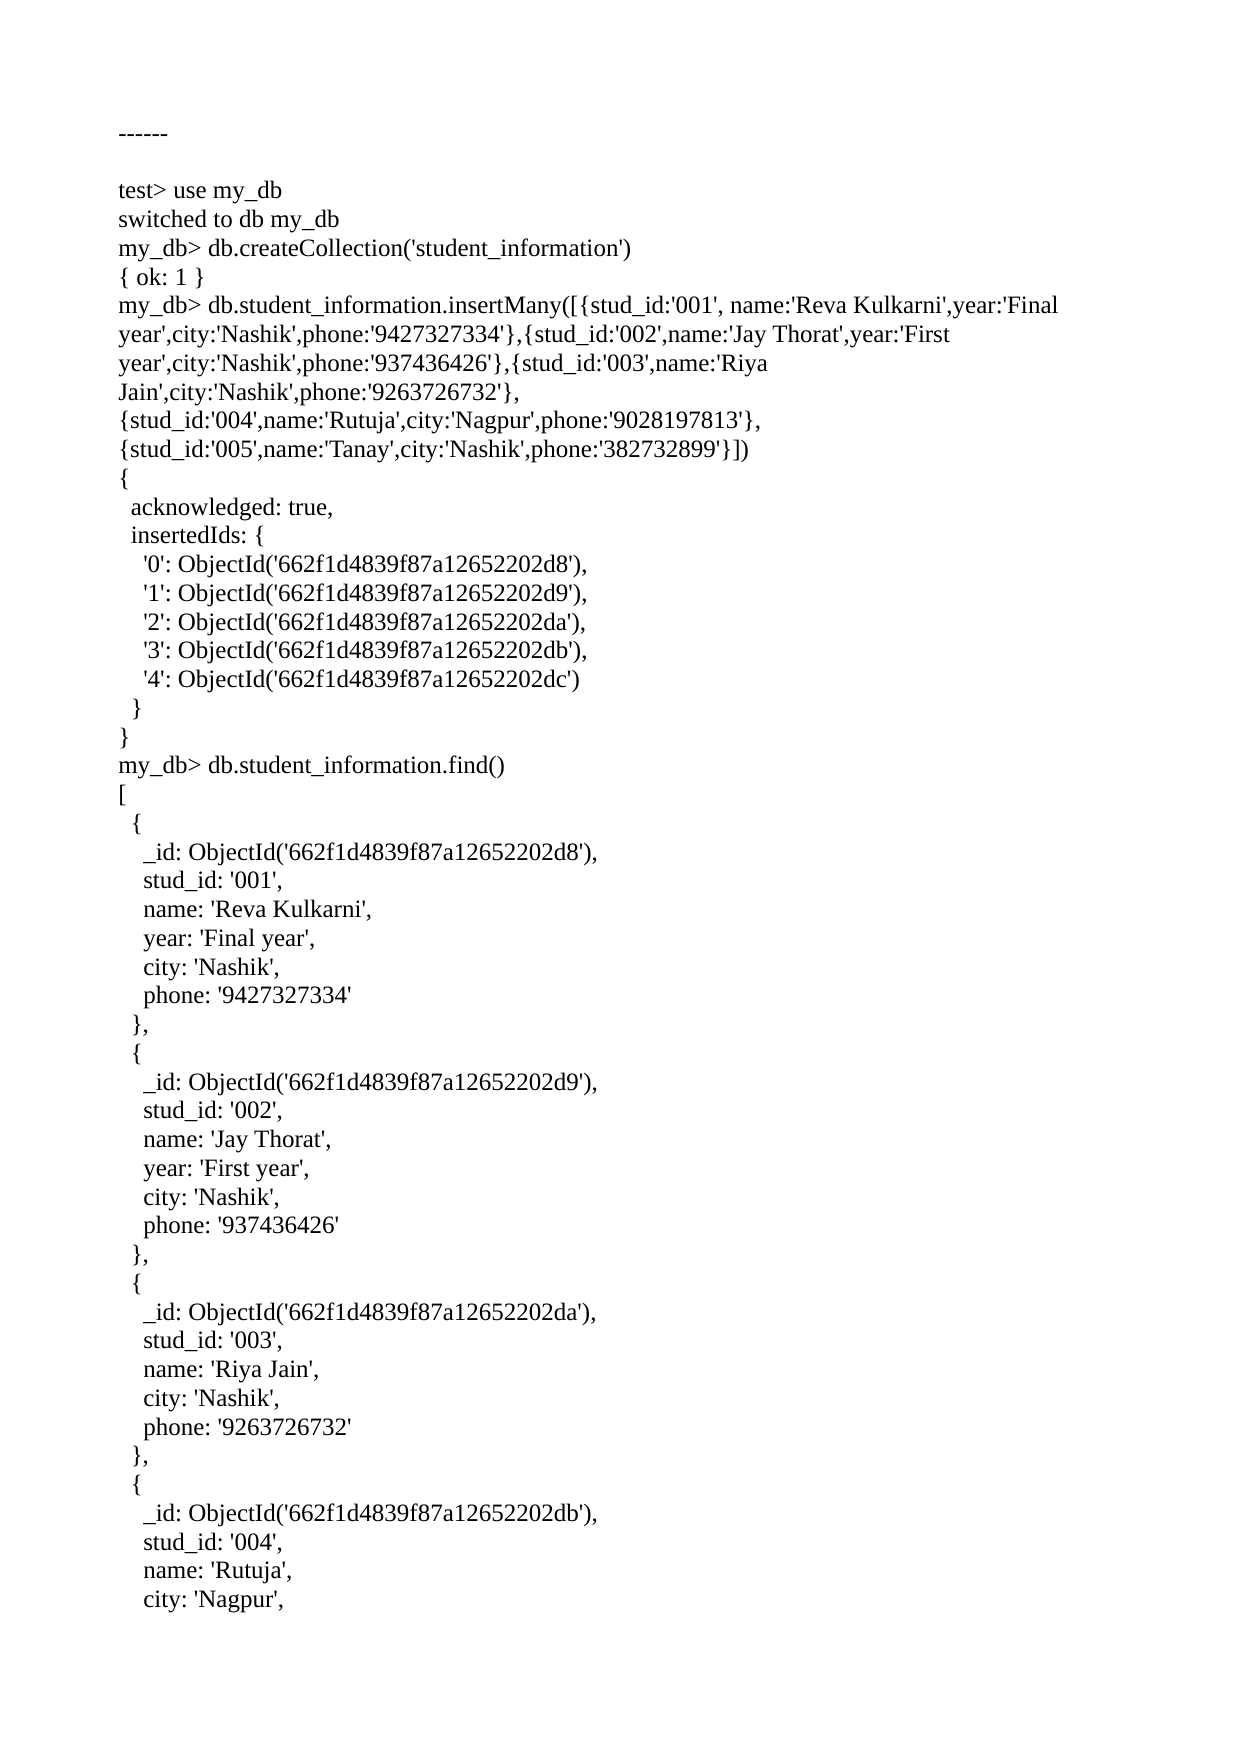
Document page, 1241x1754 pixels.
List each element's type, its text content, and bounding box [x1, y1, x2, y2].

text _id: ObjectId('662f1d4839f87a12652202db'), [118, 1498, 1122, 1527]
text phone: '9263726732' [118, 1412, 1122, 1441]
text _id: ObjectId('662f1d4839f87a12652202d8'), [118, 837, 1122, 866]
text my_db> db.student_information.find() [118, 751, 1122, 779]
text } [118, 693, 1122, 722]
text }, [118, 1239, 1122, 1268]
text '0': ObjectId('662f1d4839f87a12652202d8'), [118, 549, 1122, 578]
text year: 'Final year', [118, 923, 1122, 952]
text } [118, 722, 1122, 751]
text insertedIds: { [118, 521, 1122, 549]
text name: 'Reva Kulkarni', [118, 894, 1122, 923]
text stud_id: '004', [118, 1527, 1122, 1556]
text stud_id: '003', [118, 1326, 1122, 1354]
text name: 'Rutuja', [118, 1556, 1122, 1584]
text ------ [118, 118, 1122, 147]
text test> use my_db [118, 176, 1122, 204]
text { [118, 1038, 1122, 1067]
text { [118, 463, 1122, 492]
text '3': ObjectId('662f1d4839f87a12652202db'), [118, 636, 1122, 664]
text '4': ObjectId('662f1d4839f87a12652202dc') [118, 664, 1122, 693]
text _id: ObjectId('662f1d4839f87a12652202d9'), [118, 1067, 1122, 1096]
text year: 'First year', [118, 1153, 1122, 1182]
text { [118, 808, 1122, 837]
text name: 'Riya Jain', [118, 1354, 1122, 1383]
text }, [118, 1009, 1122, 1038]
text }, [118, 1441, 1122, 1469]
text phone: '937436426' [118, 1211, 1122, 1239]
text { ok: 1 } [118, 262, 1122, 291]
text my_db> db.student_information.insertMany([{stud_id:'001', name:'Reva Kulkarni',year:'Final year',city:'Nashik',phone:'9427327334'},{stud_id:'002',name:'Jay Thorat',year:'First year',city:'Nashik',phone:'937436426'},{stud_id:'003',name:'Riya Jain',city:'Nashik',phone:'9263726732'},{stud_id:'004',name:'Rutuja',city:'Nagpur',phone:'9028197813'},{stud_id:'005',name:'Tanay',city:'Nashik',phone:'382732899'}]) [118, 291, 1122, 463]
text my_db> db.createCollection('student_information') [118, 233, 1122, 262]
text switched to db my_db [118, 204, 1122, 233]
text acknowledged: true, [118, 492, 1122, 521]
text phone: '9427327334' [118, 981, 1122, 1009]
text city: 'Nagpur', [118, 1584, 1122, 1613]
text { [118, 1469, 1122, 1498]
text _id: ObjectId('662f1d4839f87a12652202da'), [118, 1297, 1122, 1326]
text '1': ObjectId('662f1d4839f87a12652202d9'), [118, 578, 1122, 607]
text stud_id: '002', [118, 1096, 1122, 1124]
text city: 'Nashik', [118, 1383, 1122, 1412]
text { [118, 1268, 1122, 1297]
text [ [118, 779, 1122, 808]
text city: 'Nashik', [118, 952, 1122, 981]
text name: 'Jay Thorat', [118, 1124, 1122, 1153]
text '2': ObjectId('662f1d4839f87a12652202da'), [118, 607, 1122, 636]
text stud_id: '001', [118, 866, 1122, 894]
text city: 'Nashik', [118, 1182, 1122, 1211]
